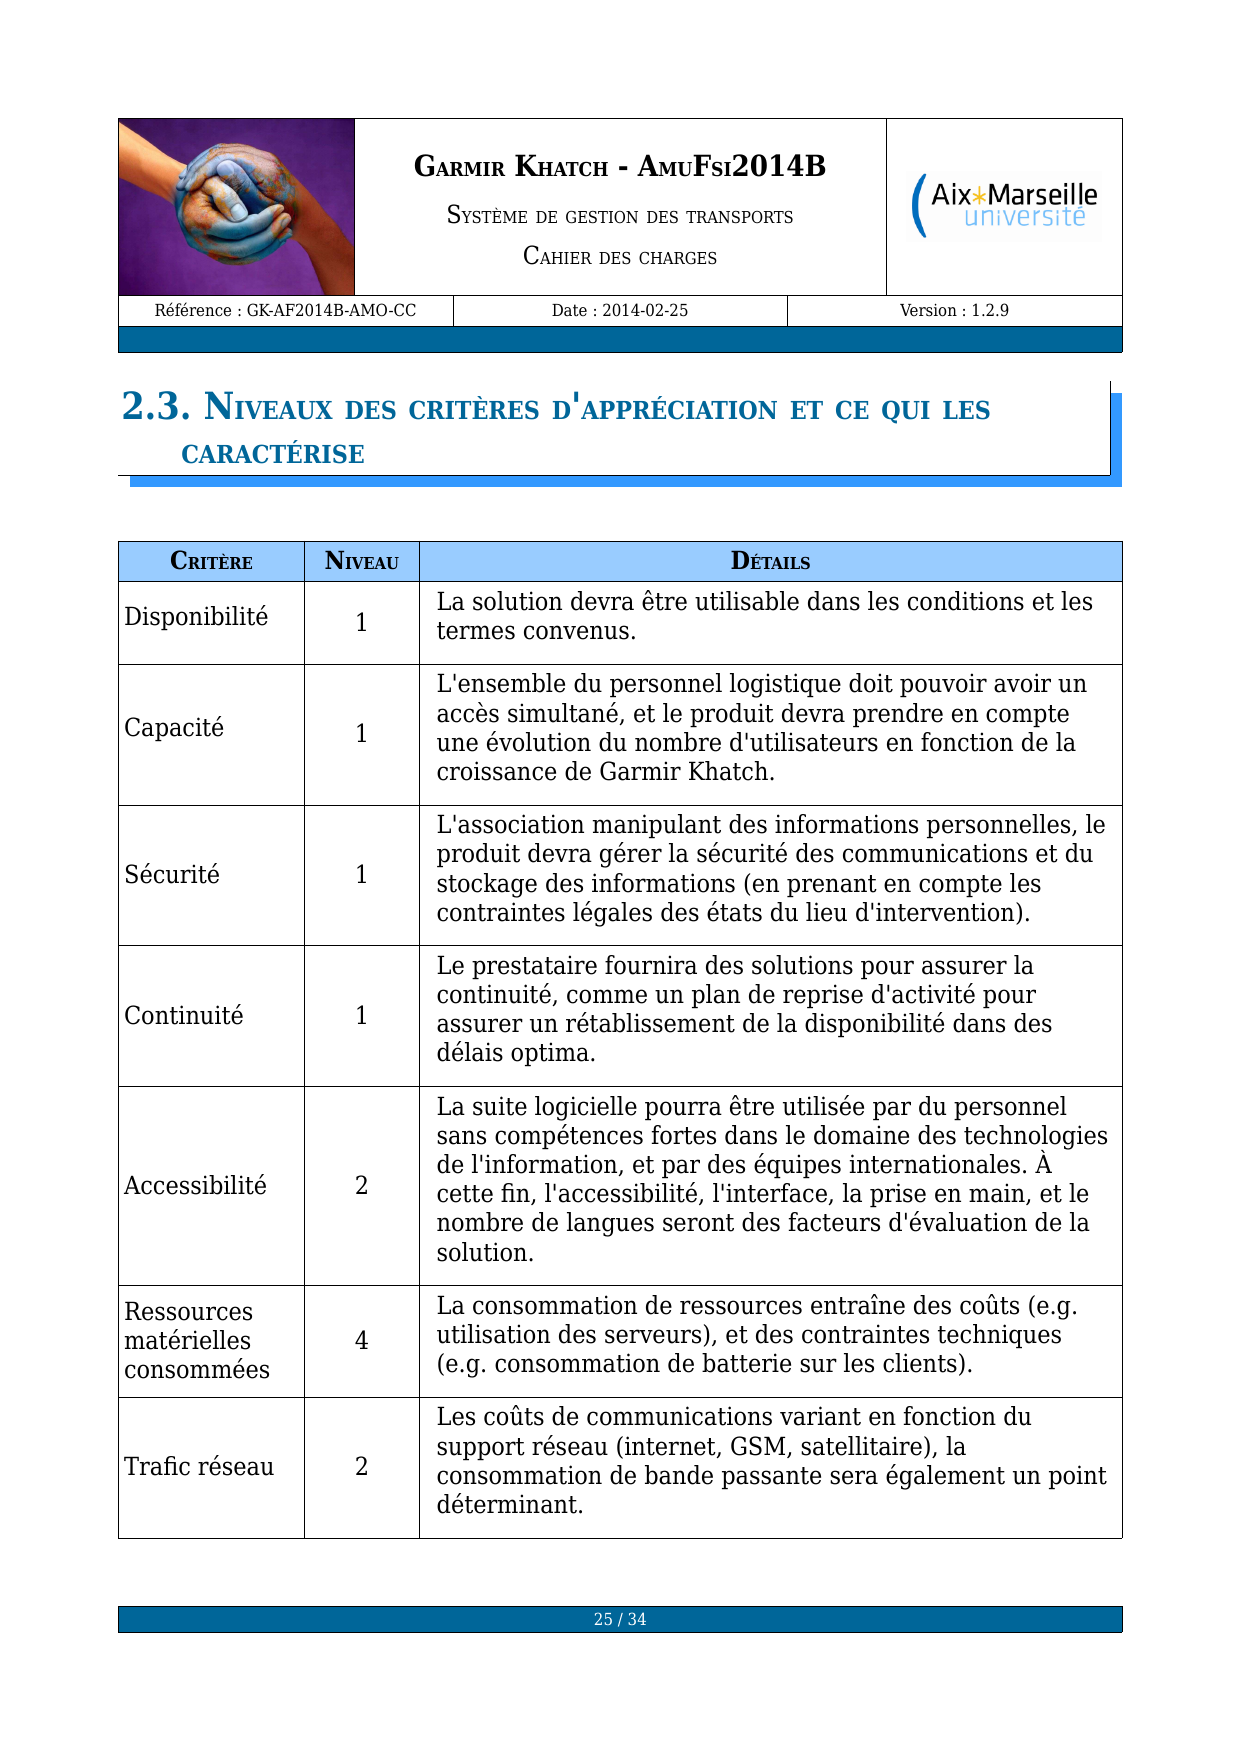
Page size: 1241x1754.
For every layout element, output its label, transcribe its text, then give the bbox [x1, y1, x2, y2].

table_cell Accessibilité [119, 1087, 304, 1285]
table_cell La solution devra être utilisable dans les conditions et les termes convenus. [420, 582, 1122, 664]
table_cell La suite logicielle pourra être utilisée par du personnel sans compétences fortes dans le domaine des technologies de l'information, et par des équipes internationales. À cette fin, l'accessibilité, l'interface, la prise en main, et le nombre de langues seront des facteurs d'évaluation de la solution. [420, 1087, 1122, 1285]
table_cell Capacité [119, 665, 304, 804]
table_cell L'ensemble du personnel logistique doit pouvoir avoir un accès simultané, et le produit devra prendre en compte une évolution du nombre d'utilisateurs en fonction de la croissance de Garmir Khatch. [420, 665, 1122, 804]
picture [887, 126, 1122, 288]
subtitle Niveaux des critères d'appréciation et ce qui les caractérise [118, 381, 1110, 475]
table_cell Le prestataire fournira des solutions pour assurer la continuité, comme un plan de reprise d'activité pour assurer un rétablissement de la disponibilité dans des délais optima. [420, 946, 1122, 1086]
table_cell Sécurité [119, 806, 304, 945]
table_cell 1 [305, 946, 419, 1086]
table_cell Trafic réseau [119, 1398, 304, 1537]
table_cell L'association manipulant des informations personnelles, le produit devra gérer la sécurité des communications et du stockage des informations (en prenant en compte les contraintes légales des états du lieu d'intervention). [420, 806, 1122, 945]
table_cell Les coûts de communications variant en fonction du support réseau (internet, GSM, satellitaire), la consommation de bande passante sera également un point déterminant. [420, 1398, 1122, 1537]
table_cell Continuité [119, 946, 304, 1086]
table_cell 1 [305, 806, 419, 945]
table_header Niveau [305, 542, 419, 581]
table_header Critère [119, 542, 304, 581]
table_cell Disponibilité [119, 582, 304, 664]
table_cell 2 [305, 1398, 419, 1537]
table_cell 2 [305, 1087, 419, 1285]
table_cell 1 [305, 582, 419, 664]
table_cell 4 [305, 1286, 419, 1397]
table_cell Ressources matérielles consommées [119, 1286, 304, 1397]
picture [119, 119, 354, 295]
table_cell 1 [305, 665, 419, 804]
table_header Détails [420, 542, 1122, 581]
table_cell La consommation de ressources entraîne des coûts (e.g. utilisation des serveurs), et des contraintes techniques (e.g. consommation de batterie sur les clients). [420, 1286, 1122, 1397]
